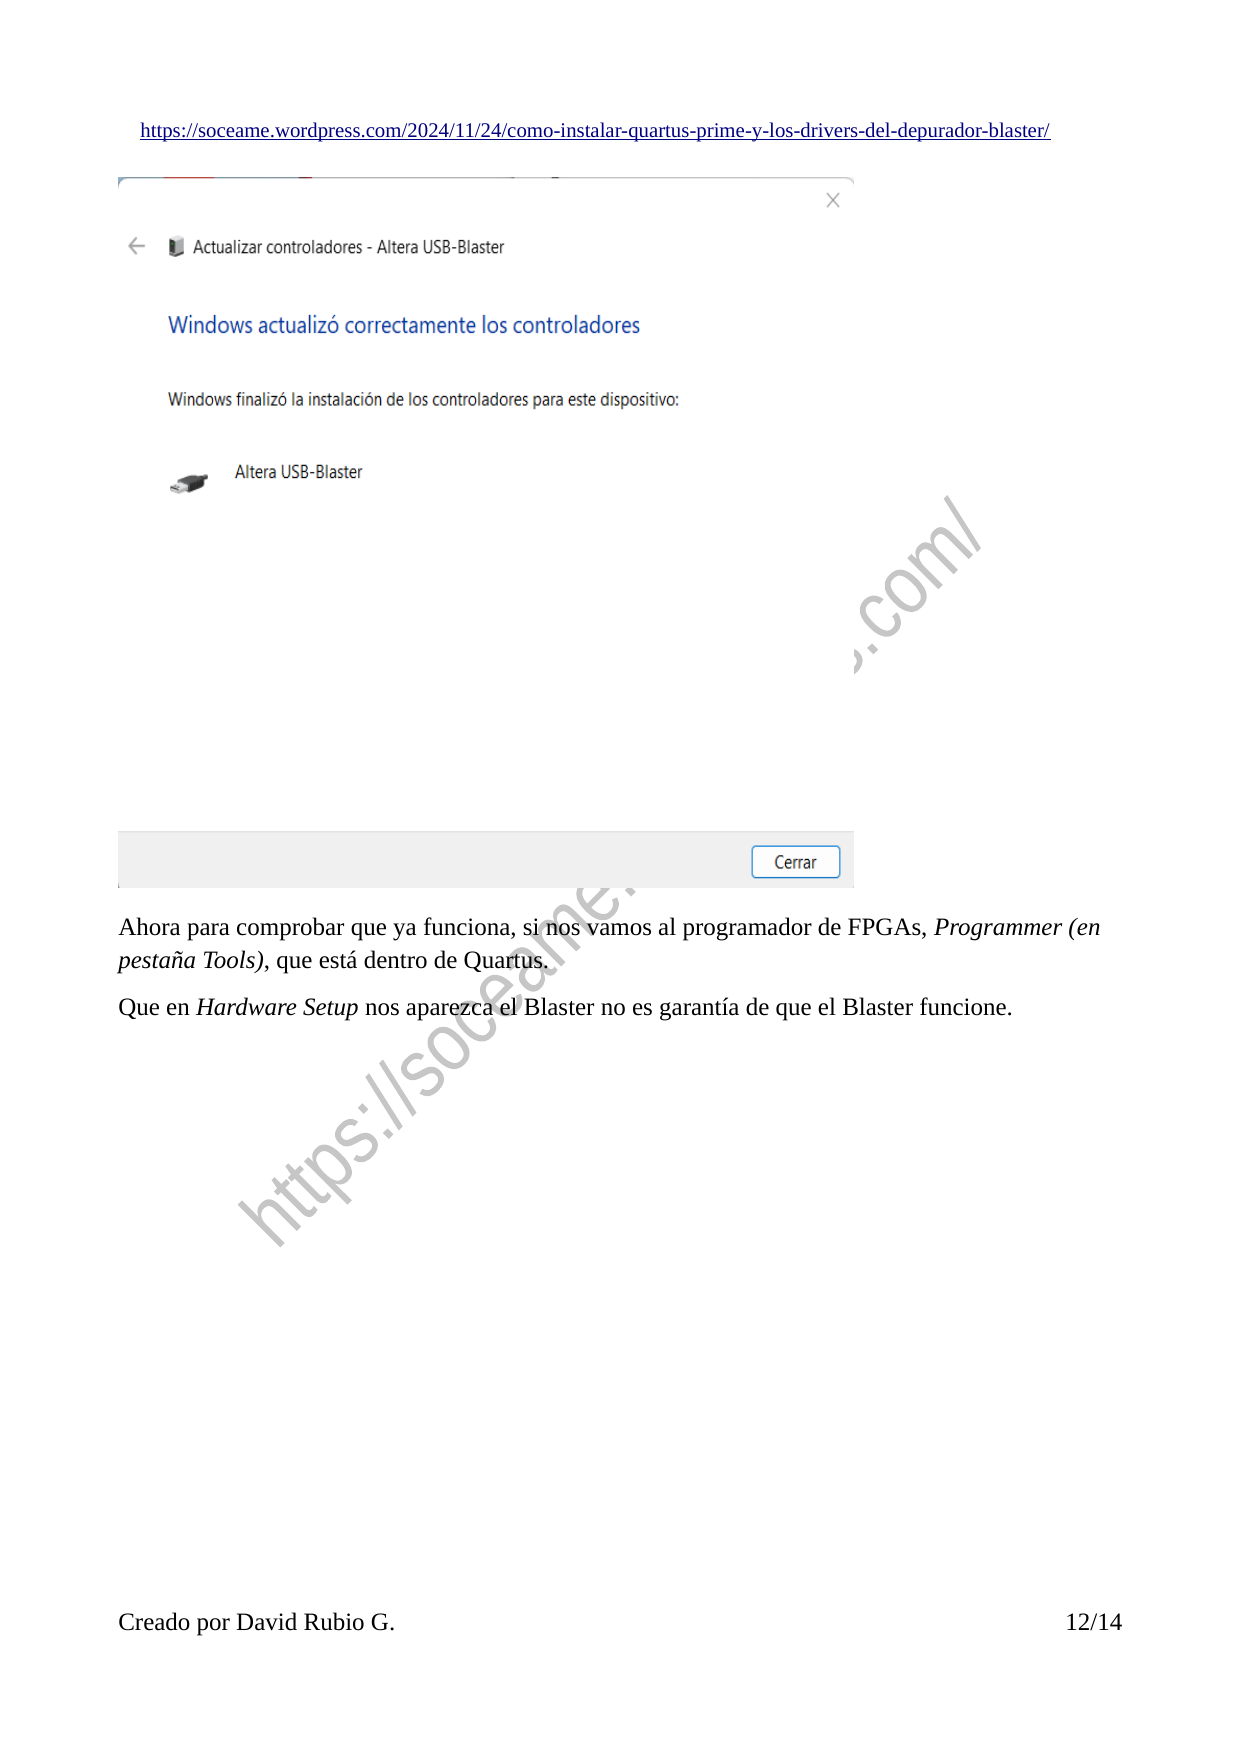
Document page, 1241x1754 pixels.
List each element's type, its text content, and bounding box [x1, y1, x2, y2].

picture [118, 177, 854, 888]
text Ahora para comprobar que ya funciona, si nos vamos al programador de FPGAs, Programmer (en pestaña Tools), que está dentro de Quartus. [118, 912, 1122, 973]
text Que en Hardware Setup nos aparezca el Blaster no es garantía de que el Blaster funcione. [118, 992, 1122, 1021]
